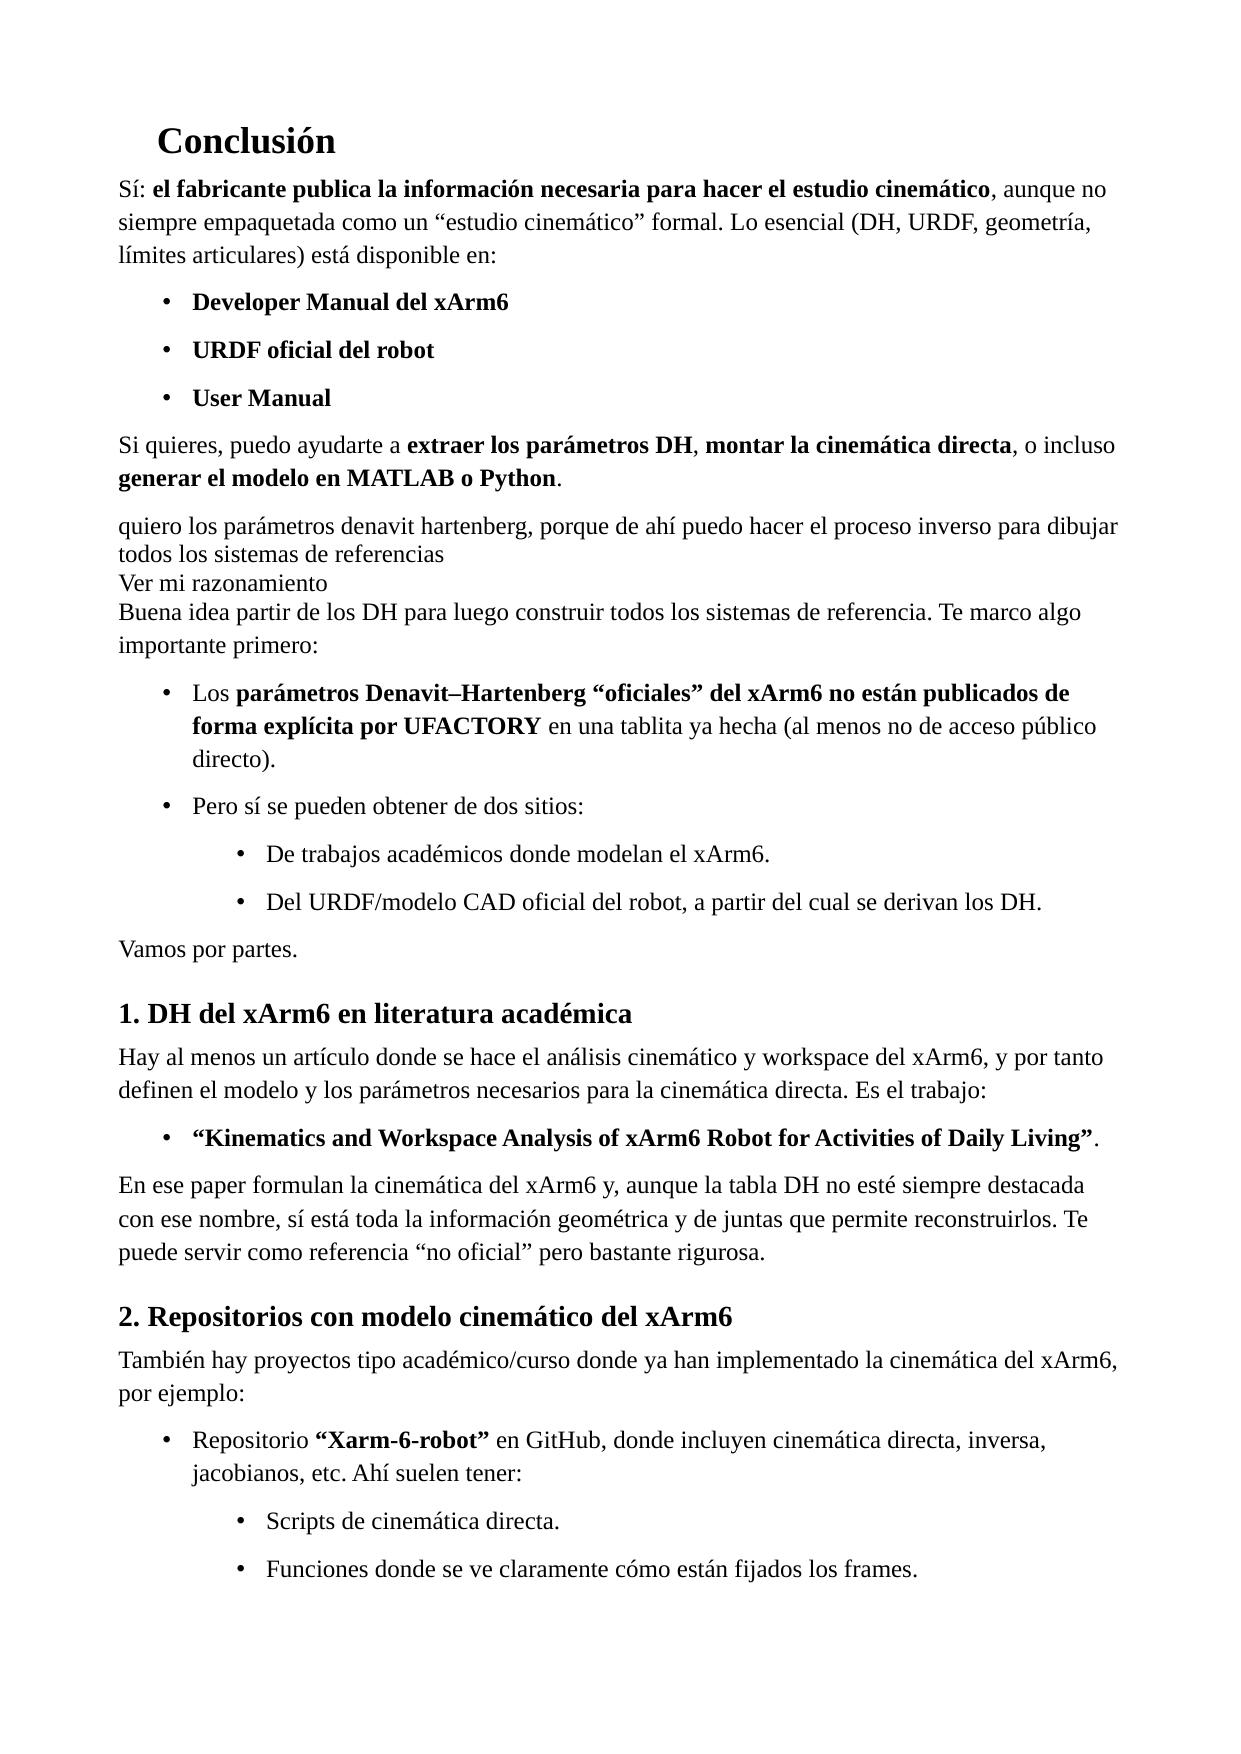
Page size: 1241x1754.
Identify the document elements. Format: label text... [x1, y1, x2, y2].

list Developer Manual del xArm6 [162, 287, 1122, 316]
text Ver mi razonamiento [118, 568, 1122, 597]
list URDF oficial del robot [162, 335, 1122, 364]
subtitle 2. Repositorios con modelo cinemático del xArm6 [118, 1299, 1122, 1332]
list Repositorio “Xarm-6-robot” en GitHub, donde incluyen cinemática directa, inversa, jacobianos, etc. Ahí suelen tener: [162, 1426, 1122, 1487]
list Funciones donde se ve claramente cómo están fijados los frames. [236, 1554, 1122, 1582]
list “Kinematics and Workspace Analysis of xArm6 Robot for Activities of Daily Living”. [162, 1123, 1122, 1152]
text También hay proyectos tipo académico/curso donde ya han implementado la cinemática del xArm6, por ejemplo: [118, 1345, 1122, 1407]
text Sí: el fabricante publica la información necesaria para hacer el estudio cinemático, aunque no siempre empaquetada como un “estudio cinemático” formal. Lo esencial (DH, URDF, geometría, límites articulares) está disponible en: [118, 174, 1122, 268]
text Vamos por partes. [118, 934, 1122, 963]
subtitle ✅ Conclusión [118, 118, 1122, 161]
text Hay al menos un artículo donde se hace el análisis cinemático y workspace del xArm6, y por tanto definen el modelo y los parámetros necesarios para la cinemática directa. Es el trabajo: [118, 1042, 1122, 1104]
list User Manual [162, 383, 1122, 411]
list Los parámetros Denavit–Hartenberg “oficiales” del xArm6 no están publicados de forma explícita por UFACTORY en una tablita ya hecha (al menos no de acceso público directo). [162, 678, 1122, 772]
list Pero sí se pueden obtener de dos sitios: [162, 791, 1122, 820]
list De trabajos académicos donde modelan el xArm6. [236, 839, 1122, 868]
list Scripts de cinemática directa. [236, 1506, 1122, 1535]
text quiero los parámetros denavit hartenberg, porque de ahí puedo hacer el proceso inverso para dibujar todos los sistemas de referencias [118, 511, 1122, 568]
text Buena idea partir de los DH para luego construir todos los sistemas de referencia. Te marco algo importante primero: [118, 597, 1122, 659]
text En ese paper formulan la cinemática del xArm6 y, aunque la tabla DH no esté siempre destacada con ese nombre, sí está toda la información geométrica y de juntas que permite reconstruirlos. Te puede servir como referencia “no oficial” pero bastante rigurosa. [118, 1171, 1122, 1265]
list Del URDF/modelo CAD oficial del robot, a partir del cual se derivan los DH. [236, 887, 1122, 915]
text Si quieres, puedo ayudarte a extraer los parámetros DH, montar la cinemática directa, o incluso generar el modelo en MATLAB o Python. [118, 430, 1122, 492]
subtitle 1. DH del xArm6 en literatura académica [118, 996, 1122, 1030]
